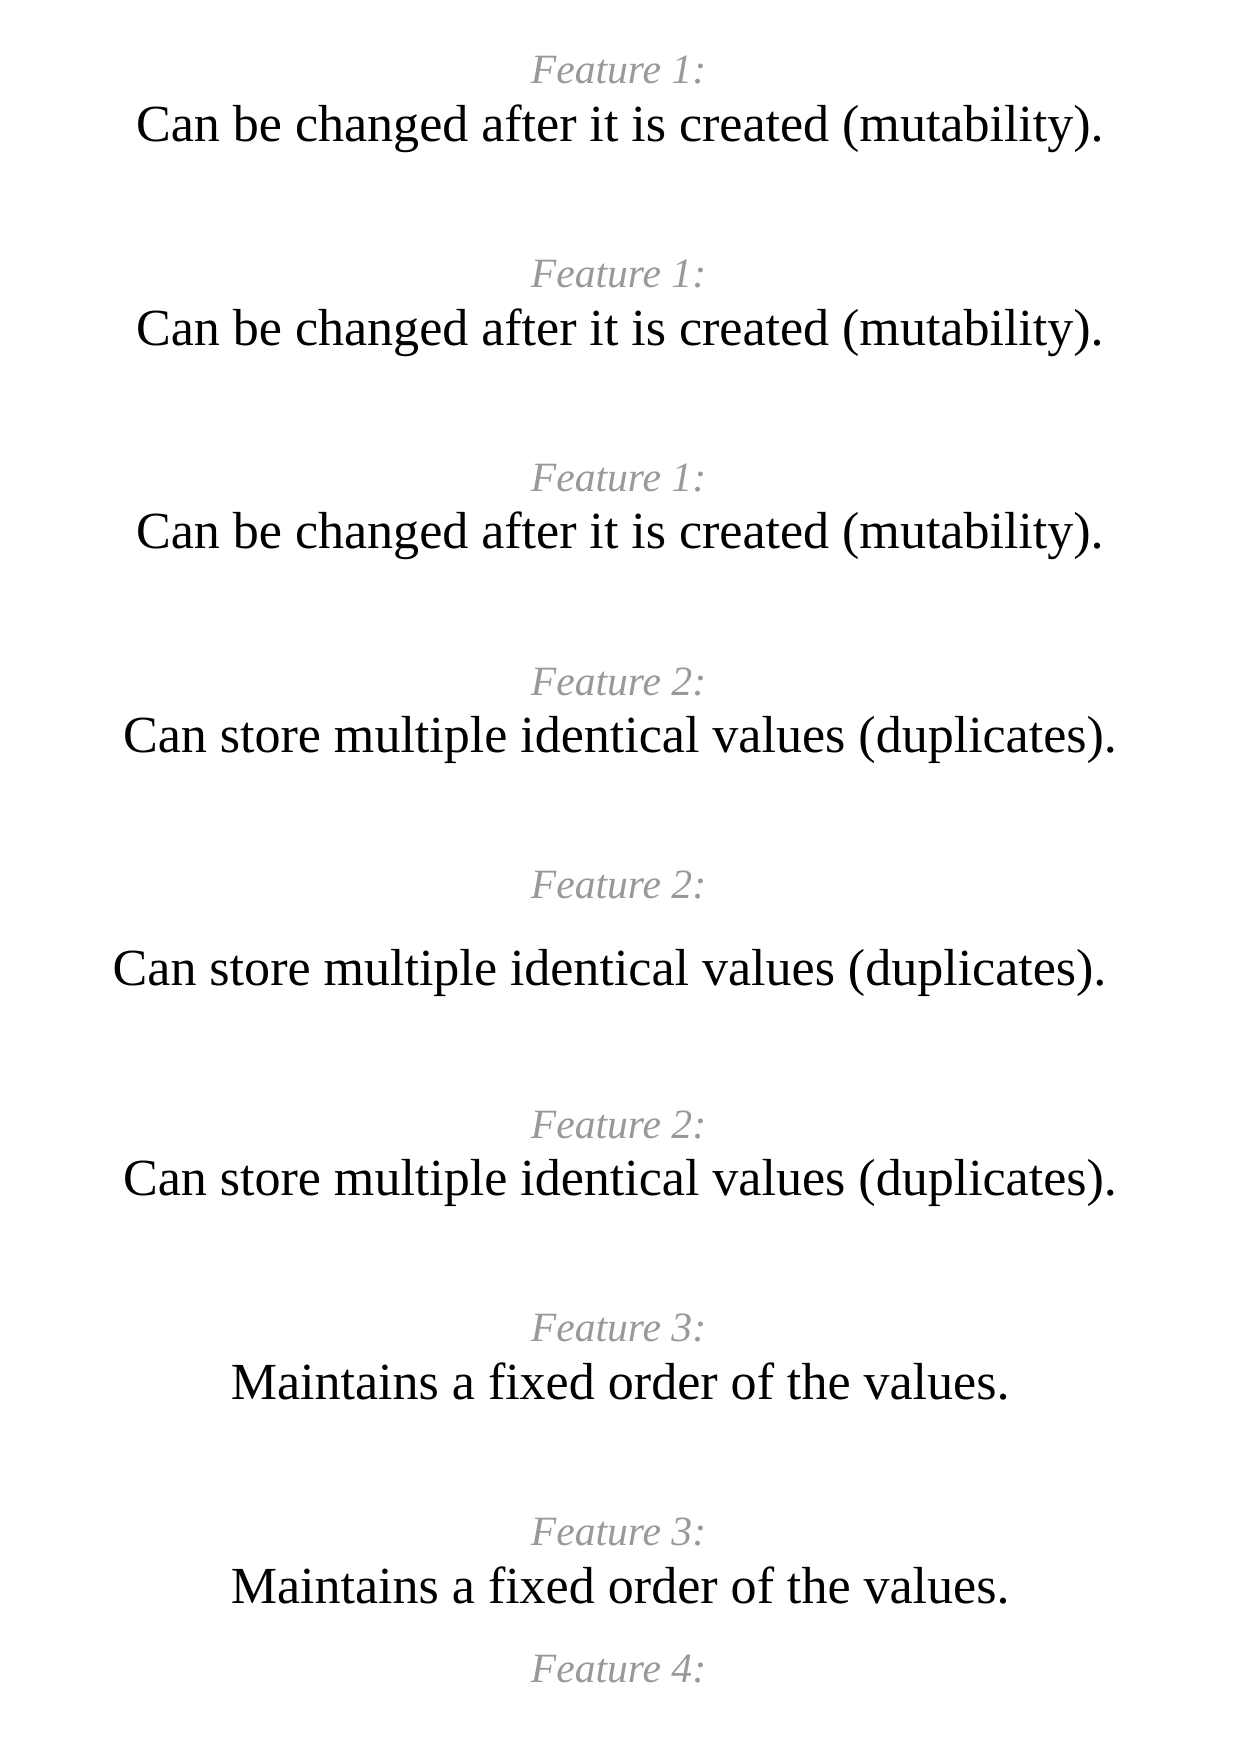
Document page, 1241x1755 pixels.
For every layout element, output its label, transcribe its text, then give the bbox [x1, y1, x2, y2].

text Maintains a fixed order of the values. [45, 1351, 1196, 1411]
text Can be changed after it is created (mutability). [45, 500, 1196, 560]
text Feature 1: [45, 249, 1196, 297]
text Feature 1: [45, 45, 1196, 93]
text Feature 1: [45, 452, 1196, 500]
text Feature 2: [45, 859, 1196, 907]
text Feature 4: [45, 1643, 1196, 1691]
text Feature 3: [45, 1506, 1196, 1554]
text Can store multiple identical values (duplicates). [45, 907, 1196, 1003]
text Can store multiple identical values (duplicates). [45, 1147, 1196, 1207]
text Feature 3: [45, 1303, 1196, 1351]
text Maintains a fixed order of the values. [45, 1554, 1196, 1614]
text Feature 2: [45, 656, 1196, 704]
text Can be changed after it is created (mutability). [45, 297, 1196, 356]
text Feature 2: [45, 1099, 1196, 1147]
text Can be changed after it is created (mutability). [45, 93, 1196, 153]
text Can store multiple identical values (duplicates). [45, 704, 1196, 764]
